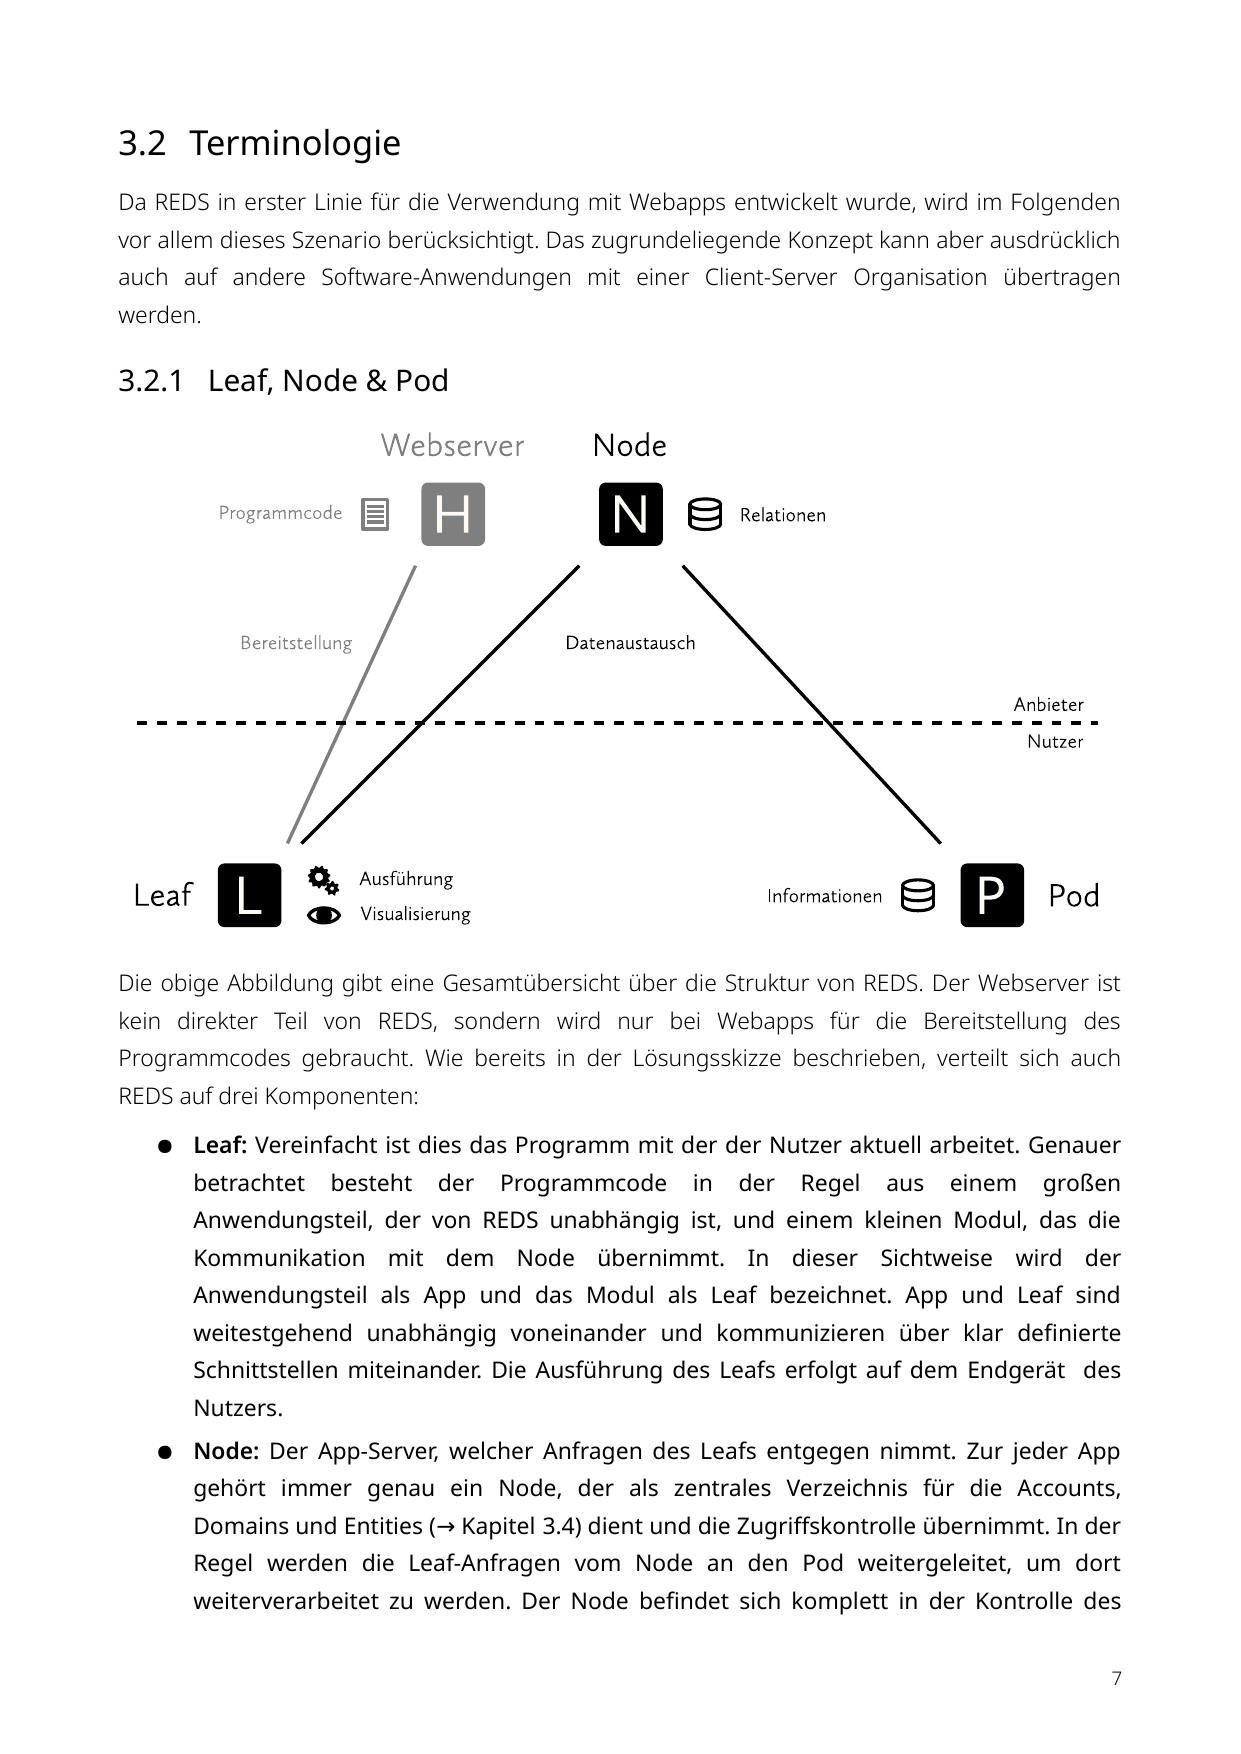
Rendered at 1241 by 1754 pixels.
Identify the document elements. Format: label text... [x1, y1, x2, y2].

list Node: Der App-Server, welcher Anfragen des Leafs entgegen nimmt. Zur jeder App gehört immer genau ein Node, der als zentrales Verzeichnis für die Accounts, Domains und Entities (→ Kapitel 3.4) dient und die Zugriffskontrolle übernimmt. In der Regel werden die Leaf-Anfragen vom Node an den Pod weitergeleitet, um dort weiterverarbeitet zu werden. Der Node befindet sich komplett in der Kontrolle des [156, 1435, 1122, 1616]
subtitle Terminologie [118, 118, 1122, 165]
list Leaf: Vereinfacht ist dies das Programm mit der der Nutzer aktuell arbeitet. Genauer betrachtet besteht der Programmcode in der Regel aus einem großen Anwendungsteil, der von REDS unabhängig ist, und einem kleinen Modul, das die Kommunikation mit dem Node übernimmt. In dieser Sichtweise wird der Anwendungsteil als App und das Modul als Leaf bezeichnet. App und Leaf sind weitestgehend unabhängig voneinander und kommunizieren über klar definierte Schnittstellen miteinander. Die Ausführung des Leafs erfolgt auf dem Endgerät des Nutzers. [156, 1129, 1122, 1423]
text Die obige Abbildung gibt eine Gesamtübersicht über die Struktur von REDS. Der Webserver ist kein direkter Teil von REDS, sondern wird nur bei Webapps für die Bereitstellung des Programmcodes gebraucht. Wie bereits in der Lösungsskizze beschrieben, verteilt sich auch REDS auf drei Komponenten: [118, 967, 1122, 1111]
subtitle Leaf, Node & Pod [118, 360, 1122, 400]
text Da REDS in erster Linie für die Verwendung mit Webapps entwickelt wurde, wird im Folgenden vor allem dieses Szenario berücksichtigt. Das zugrundeliegende Konzept kann aber ausdrücklich auch auf andere Software-Anwendungen mit einer Client-Server Organisation übertragen werden. [118, 186, 1122, 330]
